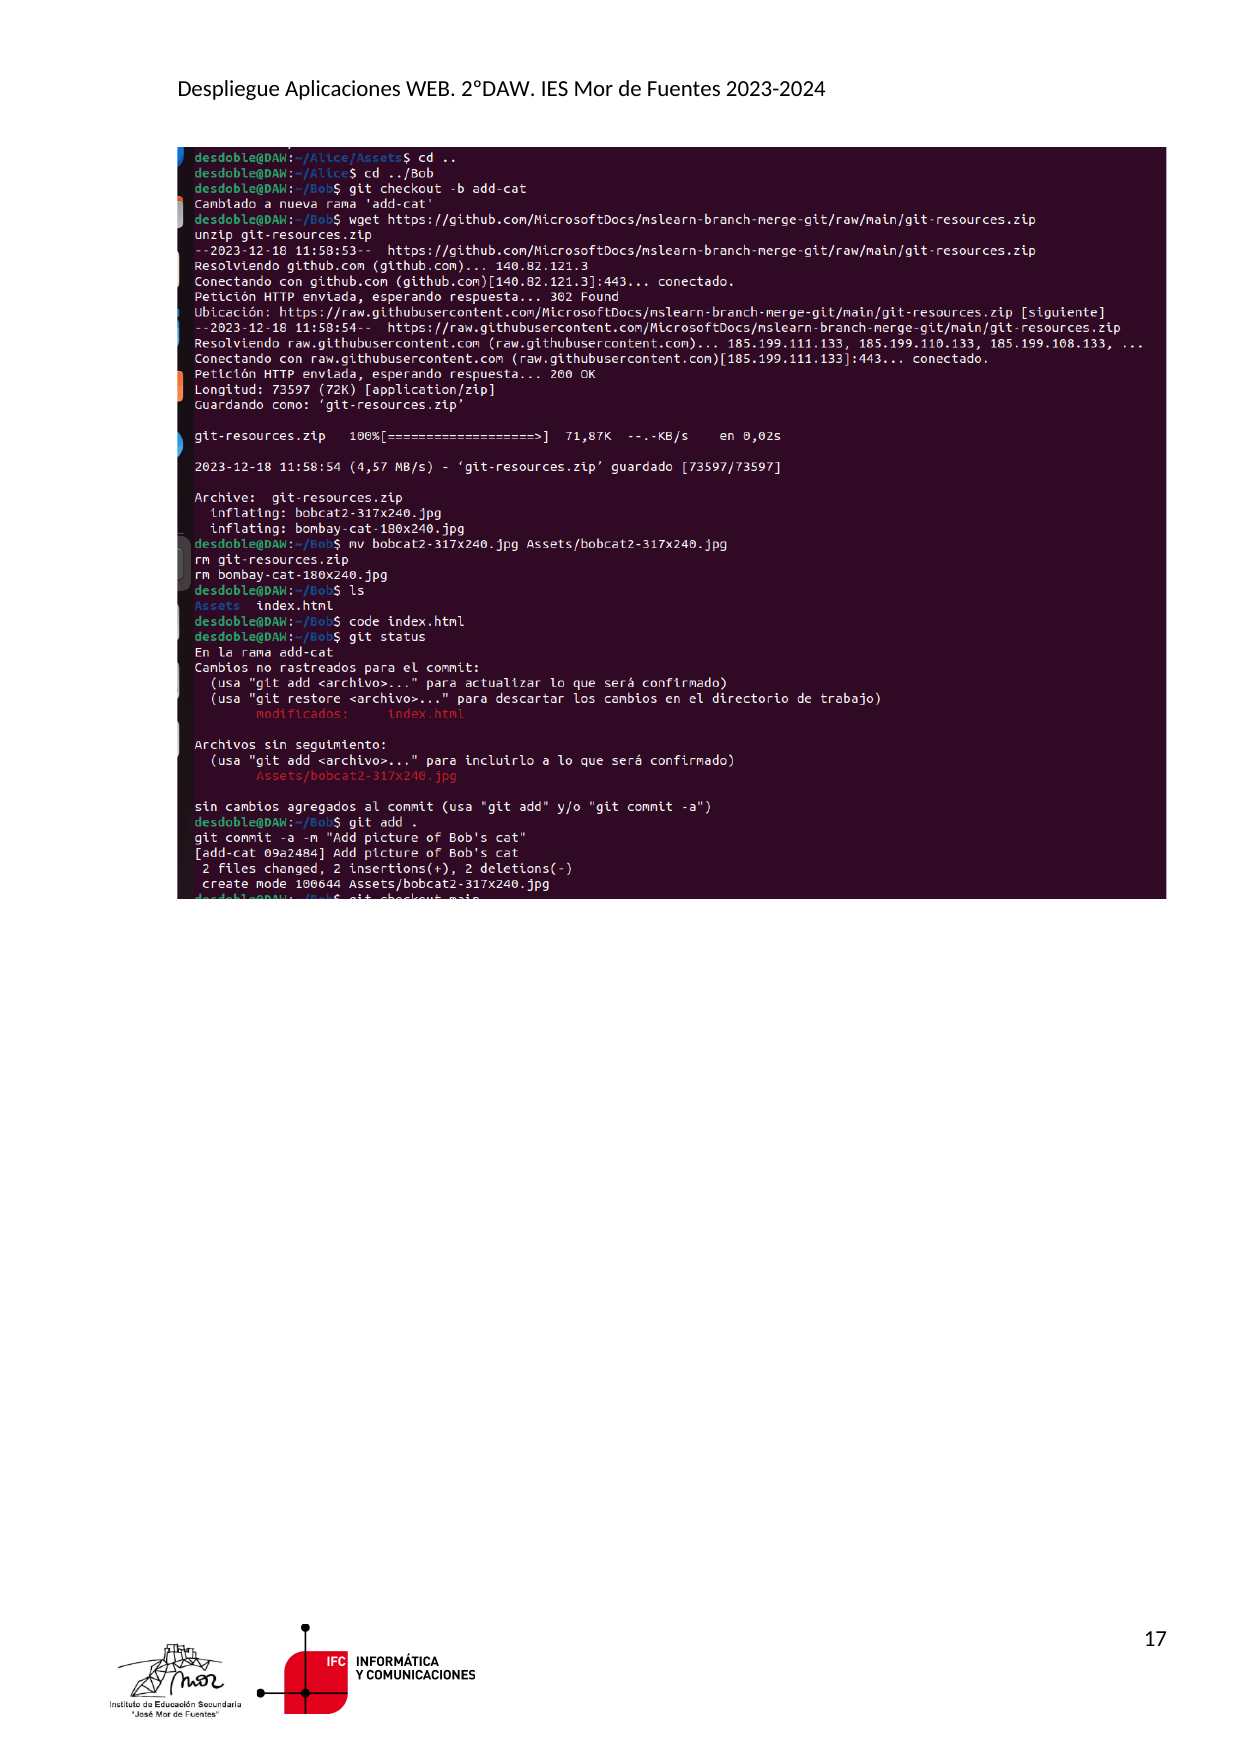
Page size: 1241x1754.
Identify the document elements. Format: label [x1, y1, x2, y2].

picture [177, 147, 1167, 899]
picture [256, 1624, 475, 1714]
picture [100, 1631, 249, 1736]
